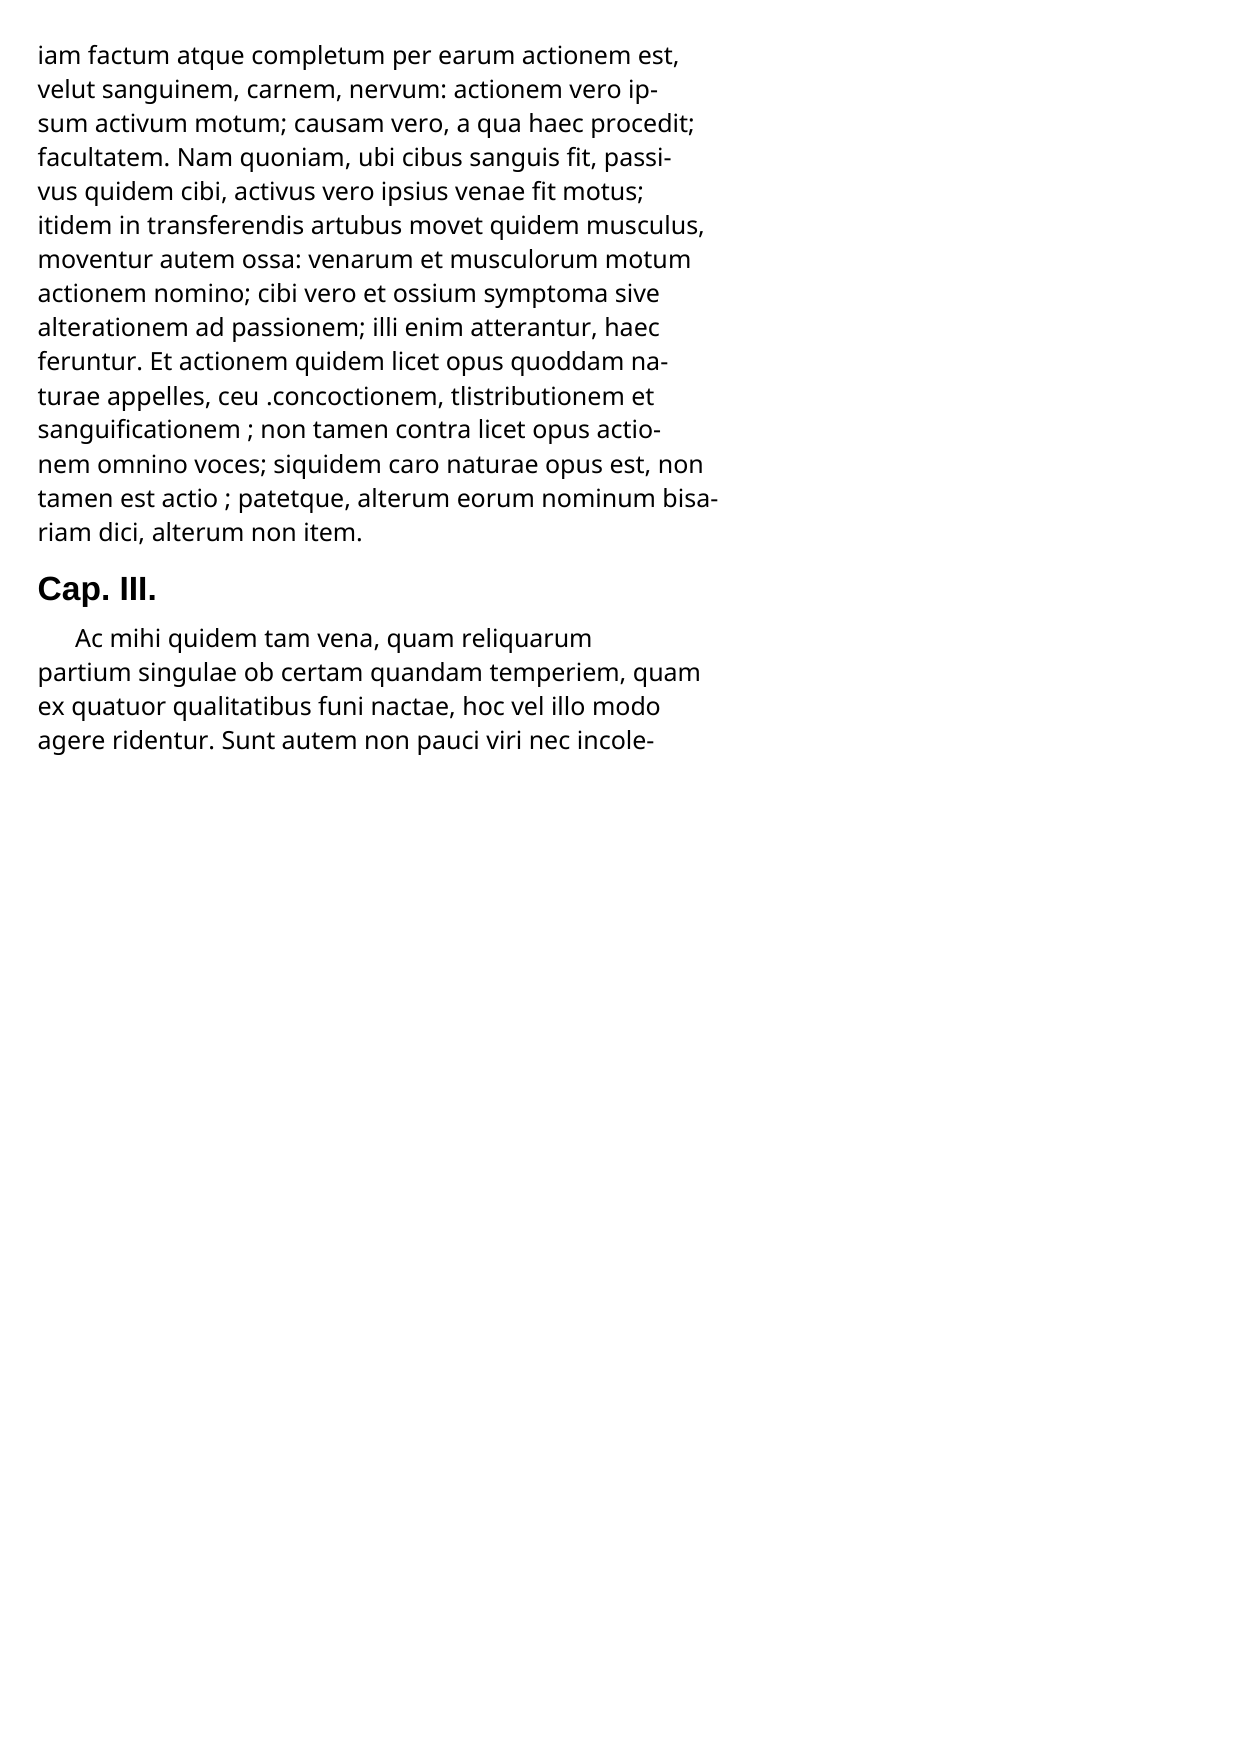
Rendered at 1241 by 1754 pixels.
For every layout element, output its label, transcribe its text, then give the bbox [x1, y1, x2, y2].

text Ac mihi quidem tam vena, quam reliquarum partium singulae ob certam quandam temperiem, quam ex quatuor qualitatibus funi nactae, hoc vel illo modo agere ridentur. Sunt autem non pauci viri nec incole- [37, 620, 1203, 757]
text iam factum atque completum per earum actionem est, velut sanguinem, carnem, nervum: actionem vero ip- sum activum motum; causam vero, a qua haec procedit; facultatem. Nam quoniam, ubi cibus sanguis fit, passi- vus quidem cibi, activus vero ipsius venae fit motus; itidem in transferendis artubus movet quidem musculus, moventur autem ossa: venarum et musculorum motum actionem nomino; cibi vero et ossium symptoma sive alterationem ad passionem; illi enim atterantur, haec feruntur. Et actionem quidem licet opus quoddam na- turae appelles, ceu .concoctionem, tlistributionem et sanguificationem ; non tamen contra licet opus actio- nem omnino voces; siquidem caro naturae opus est, non tamen est actio ; patetque, alterum eorum nominum bisa- riam dici, alterum non item. [37, 37, 1203, 548]
subtitle Cap. III. [37, 569, 1203, 608]
